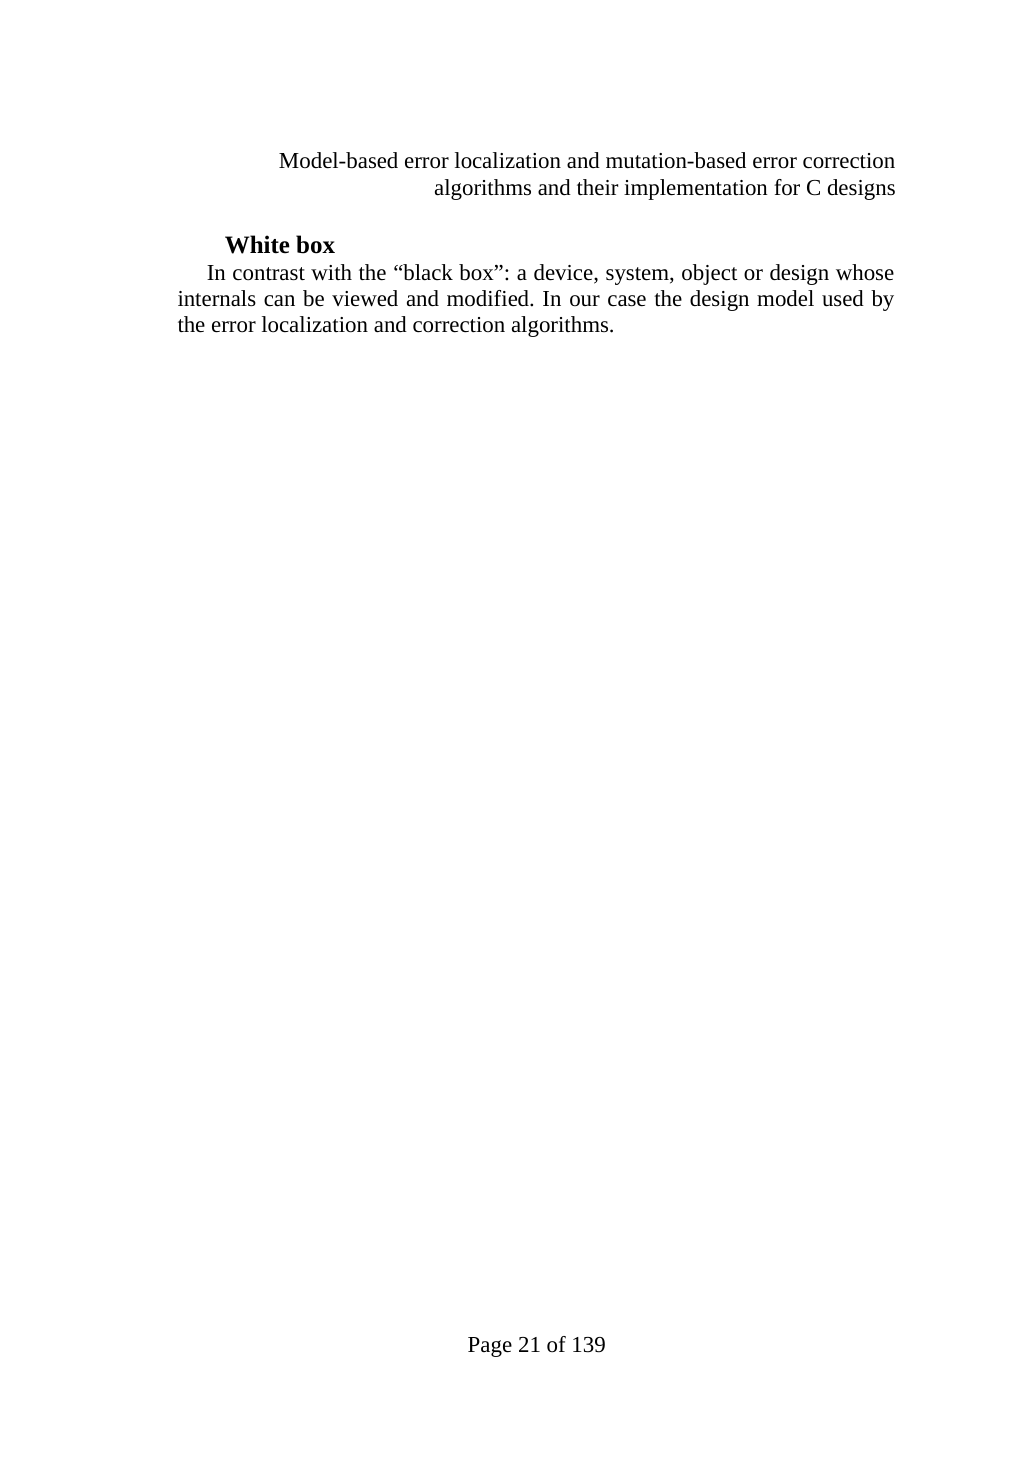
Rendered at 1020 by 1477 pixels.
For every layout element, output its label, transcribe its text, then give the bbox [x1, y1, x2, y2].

text In contrast with the “black box”: a device, system, object or design whose internals can be viewed and modified. In our case the design model used by the error localization and correction algorithms. [177, 258, 896, 338]
text White box [224, 230, 896, 258]
